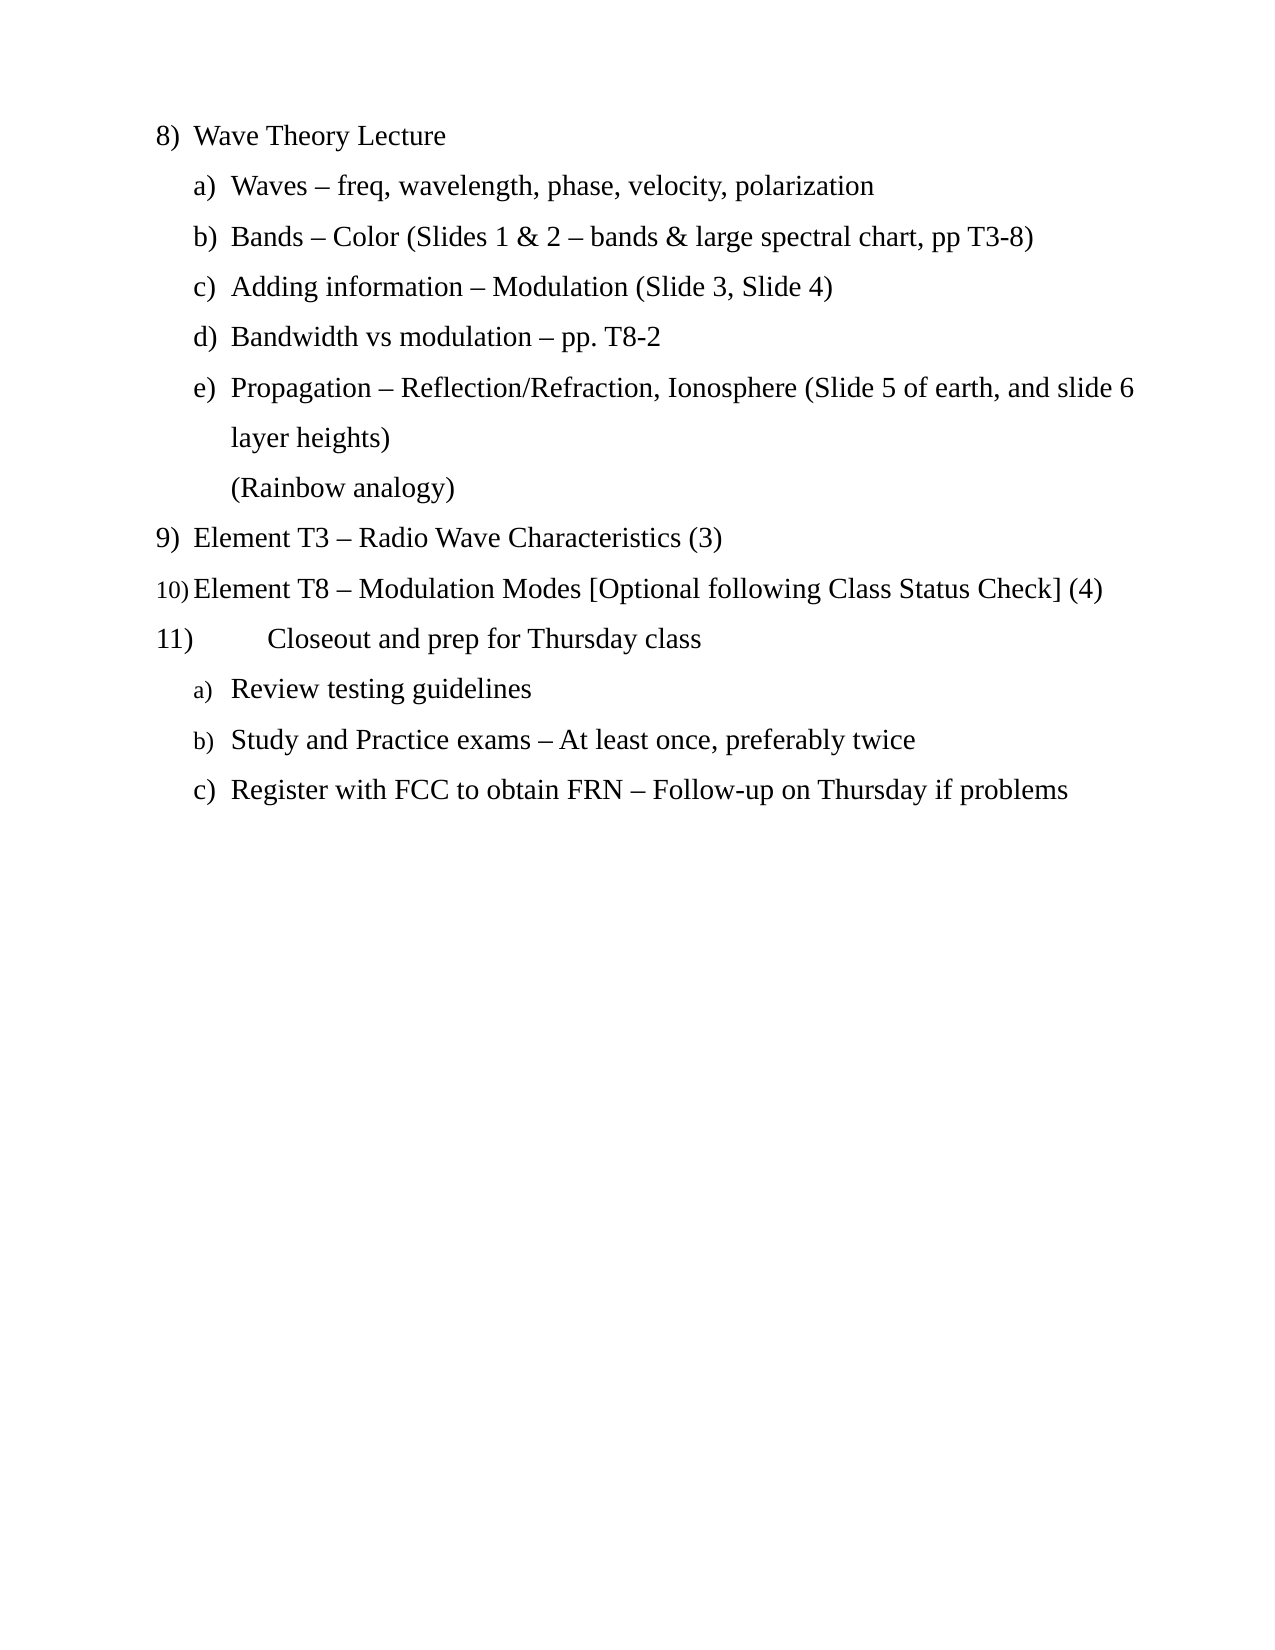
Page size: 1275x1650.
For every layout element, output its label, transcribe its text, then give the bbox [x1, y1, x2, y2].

list Study and Practice exams – At least once, preferably twice [193, 722, 1157, 755]
list Adding information – Modulation (Slide 3, Slide 4) [193, 269, 1157, 303]
list Element T8 – Modulation Modes [Optional following Class Status Check] (4) [156, 571, 1157, 604]
list Element T3 – Radio Wave Characteristics (3) [156, 521, 1157, 554]
list Waves – freq, wavelength, phase, velocity, polarization [193, 168, 1157, 202]
list Bands – Color (Slides 1 & 2 – bands & large spectral chart, pp T3-8) [193, 219, 1157, 252]
list Review testing guidelines [193, 672, 1157, 705]
list Propagation – Reflection/Refraction, Ionosphere (Slide 5 of earth, and slide 6 layer heights) (Rainbow analogy) [193, 370, 1157, 504]
list Bandwidth vs modulation – pp. T8-2 [193, 319, 1157, 353]
list Wave Theory Lecture [156, 118, 1157, 152]
list Closeout and prep for Thursday class [156, 621, 1157, 655]
list Register with FCC to obtain FRN – Follow-up on Thursday if problems [193, 772, 1157, 806]
